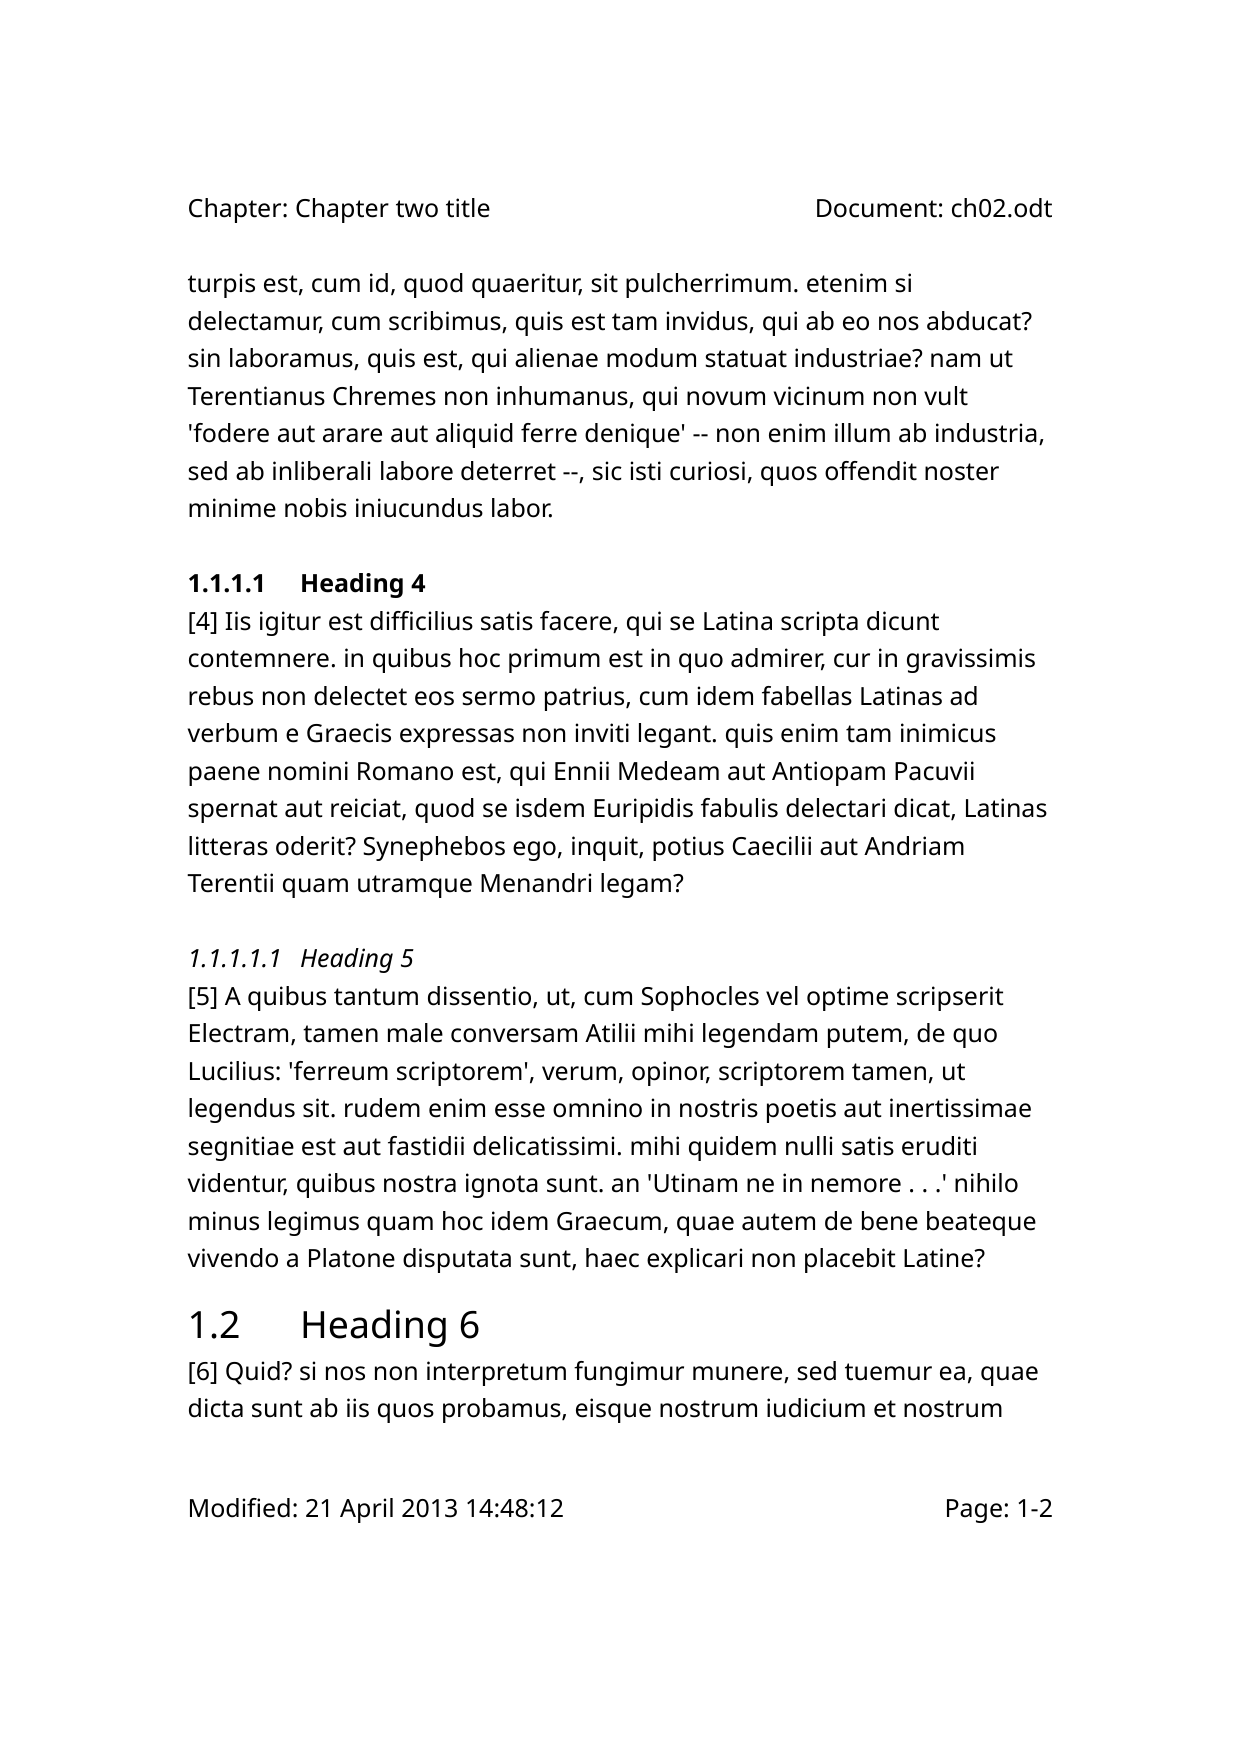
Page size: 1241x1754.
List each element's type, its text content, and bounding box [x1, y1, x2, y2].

subtitle Heading 6 [187, 1294, 1053, 1350]
text [6] Quid? si nos non interpretum fungimur munere, sed tuemur ea, quae dicta sunt ab iis quos probamus, eisque nostrum iudicium et nostrum [187, 1350, 1053, 1425]
text [5] A quibus tantum dissentio, ut, cum Sophocles vel optime scripserit Electram, tamen male conversam Atilii mihi legendam putem, de quo Lucilius: 'ferreum scriptorem', verum, opinor, scriptorem tamen, ut legendus sit. rudem enim esse omnino in nostris poetis aut inertissimae segnitiae est aut fastidii delicatissimi. mihi quidem nulli satis eruditi videntur, quibus nostra ignota sunt. an 'Utinam ne in nemore . . .' nihilo minus legimus quam hoc idem Graecum, quae autem de bene beateque vivendo a Platone disputata sunt, haec explicari non placebit Latine? [187, 975, 1053, 1275]
text [4] Iis igitur est difficilius satis facere, qui se Latina scripta dicunt contemnere. in quibus hoc primum est in quo admirer, cur in gravissimis rebus non delectet eos sermo patrius, cum idem fabellas Latinas ad verbum e Graecis expressas non inviti legant. quis enim tam inimicus paene nomini Romano est, qui Ennii Medeam aut Antiopam Pacuvii spernat aut reiciat, quod se isdem Euripidis fabulis delectari dicat, Latinas litteras oderit? Synephebos ego, inquit, potius Caecilii aut Andriam Terentii quam utramque Menandri legam? [187, 600, 1053, 900]
subtitle Heading 5 [187, 937, 1053, 975]
text turpis est, cum id, quod quaeritur, sit pulcherrimum. etenim si delectamur, cum scribimus, quis est tam invidus, qui ab eo nos abducat? sin laboramus, quis est, qui alienae modum statuat industriae? nam ut Terentianus Chremes non inhumanus, qui novum vicinum non vult 'fodere aut arare aut aliquid ferre denique' -- non enim illum ab industria, sed ab inliberali labore deterret --, sic isti curiosi, quos offendit noster minime nobis iniucundus labor. [187, 262, 1053, 525]
subtitle Heading 4 [187, 562, 1053, 600]
